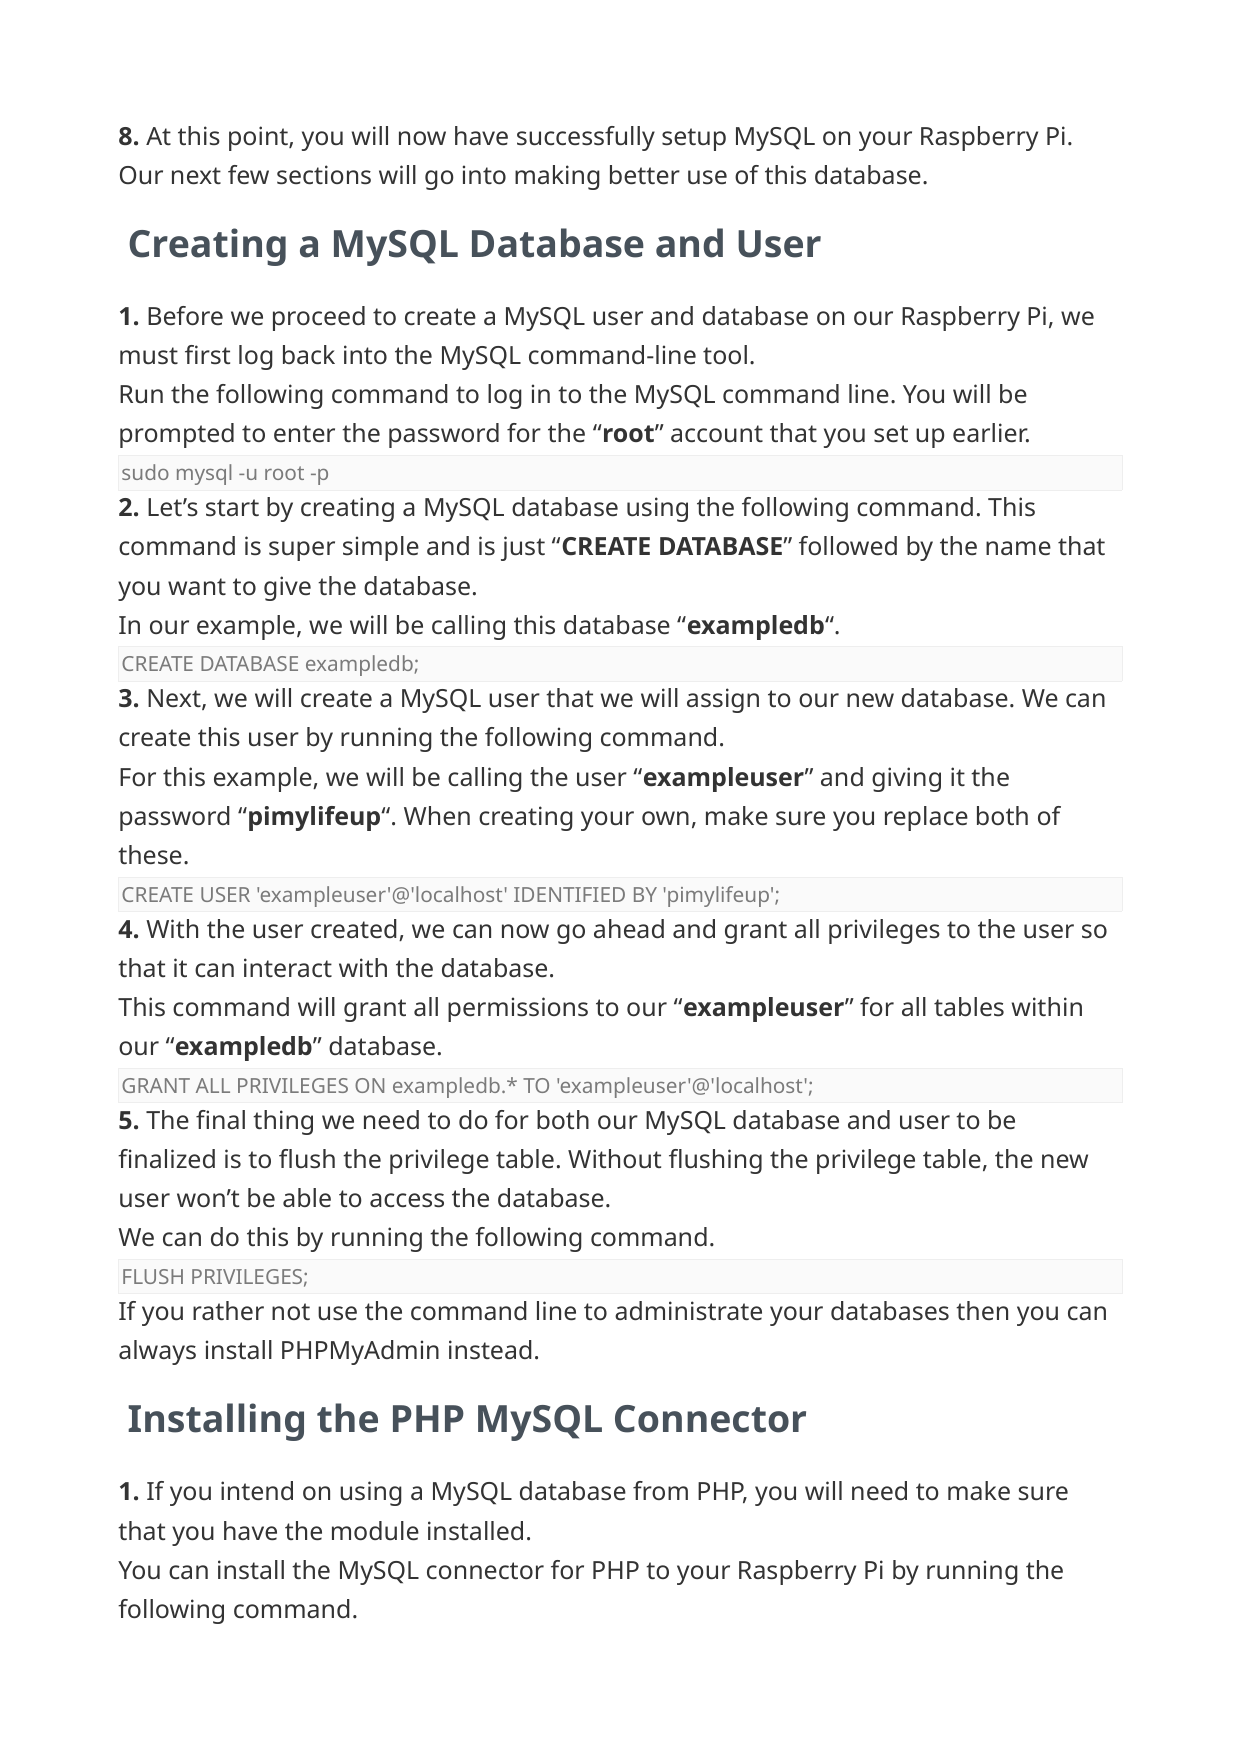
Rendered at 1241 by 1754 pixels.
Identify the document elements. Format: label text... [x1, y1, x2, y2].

text CREATE DATABASE exampledb; [119, 647, 1122, 681]
text If you rather not use the command line to administrate your databases then you can always install PHPMyAdmin instead. [118, 1294, 1122, 1367]
text 1. Before we proceed to create a MySQL user and database on our Raspberry Pi, we must first log back into the MySQL command-line tool. [118, 299, 1122, 372]
text 3. Next, we will create a MySQL user that we will assign to our new database. We can create this user by running the following command. [118, 682, 1122, 754]
text We can do this by running the following command. [118, 1220, 1122, 1254]
text Run the following command to log in to the MySQL command line. You will be prompted to enter the password for the “root” account that you set up earlier. [118, 377, 1122, 450]
text CREATE USER 'exampleuser'@'localhost' IDENTIFIED BY 'pimylifeup'; [119, 878, 1122, 911]
text 8. At this point, you will now have successfully setup MySQL on your Raspberry Pi. Our next few sections will go into making better use of this database. [118, 118, 1122, 191]
subtitle Installing the PHP MySQL Connector [118, 1393, 1122, 1444]
text This command will grant all permissions to our “exampleuser” for all tables within our “exampledb” database. [118, 989, 1122, 1063]
text FLUSH PRIVILEGES; [119, 1260, 1122, 1293]
text 4. With the user created, we can now go ahead and grant all privileges to the user so that it can interact with the database. [118, 912, 1122, 984]
text 5. The final thing we need to do for both our MySQL database and user to be finalized is to flush the privilege table. Without flushing the privilege table, the new user won’t be able to access the database. [118, 1103, 1122, 1215]
text GRANT ALL PRIVILEGES ON exampledb.* TO 'exampleuser'@'localhost'; [119, 1069, 1122, 1102]
subtitle Creating a MySQL Database and User [118, 217, 1122, 268]
text For this example, we will be calling the user “exampleuser” and giving it the password “pimylifeup“. When creating your own, make sure you replace both of these. [118, 759, 1122, 872]
text sudo mysql -u root -p [119, 456, 1122, 490]
text You can install the MySQL connector for PHP to your Raspberry Pi by running the following command. [118, 1552, 1122, 1626]
text In our example, we will be calling this database “exampledb“. [118, 607, 1122, 641]
text 1. If you intend on using a MySQL database from PHP, you will need to make sure that you have the module installed. [118, 1474, 1122, 1547]
text 2. Let’s start by creating a MySQL database using the following command. This command is super simple and is just “CREATE DATABASE” followed by the name that you want to give the database. [118, 491, 1122, 602]
